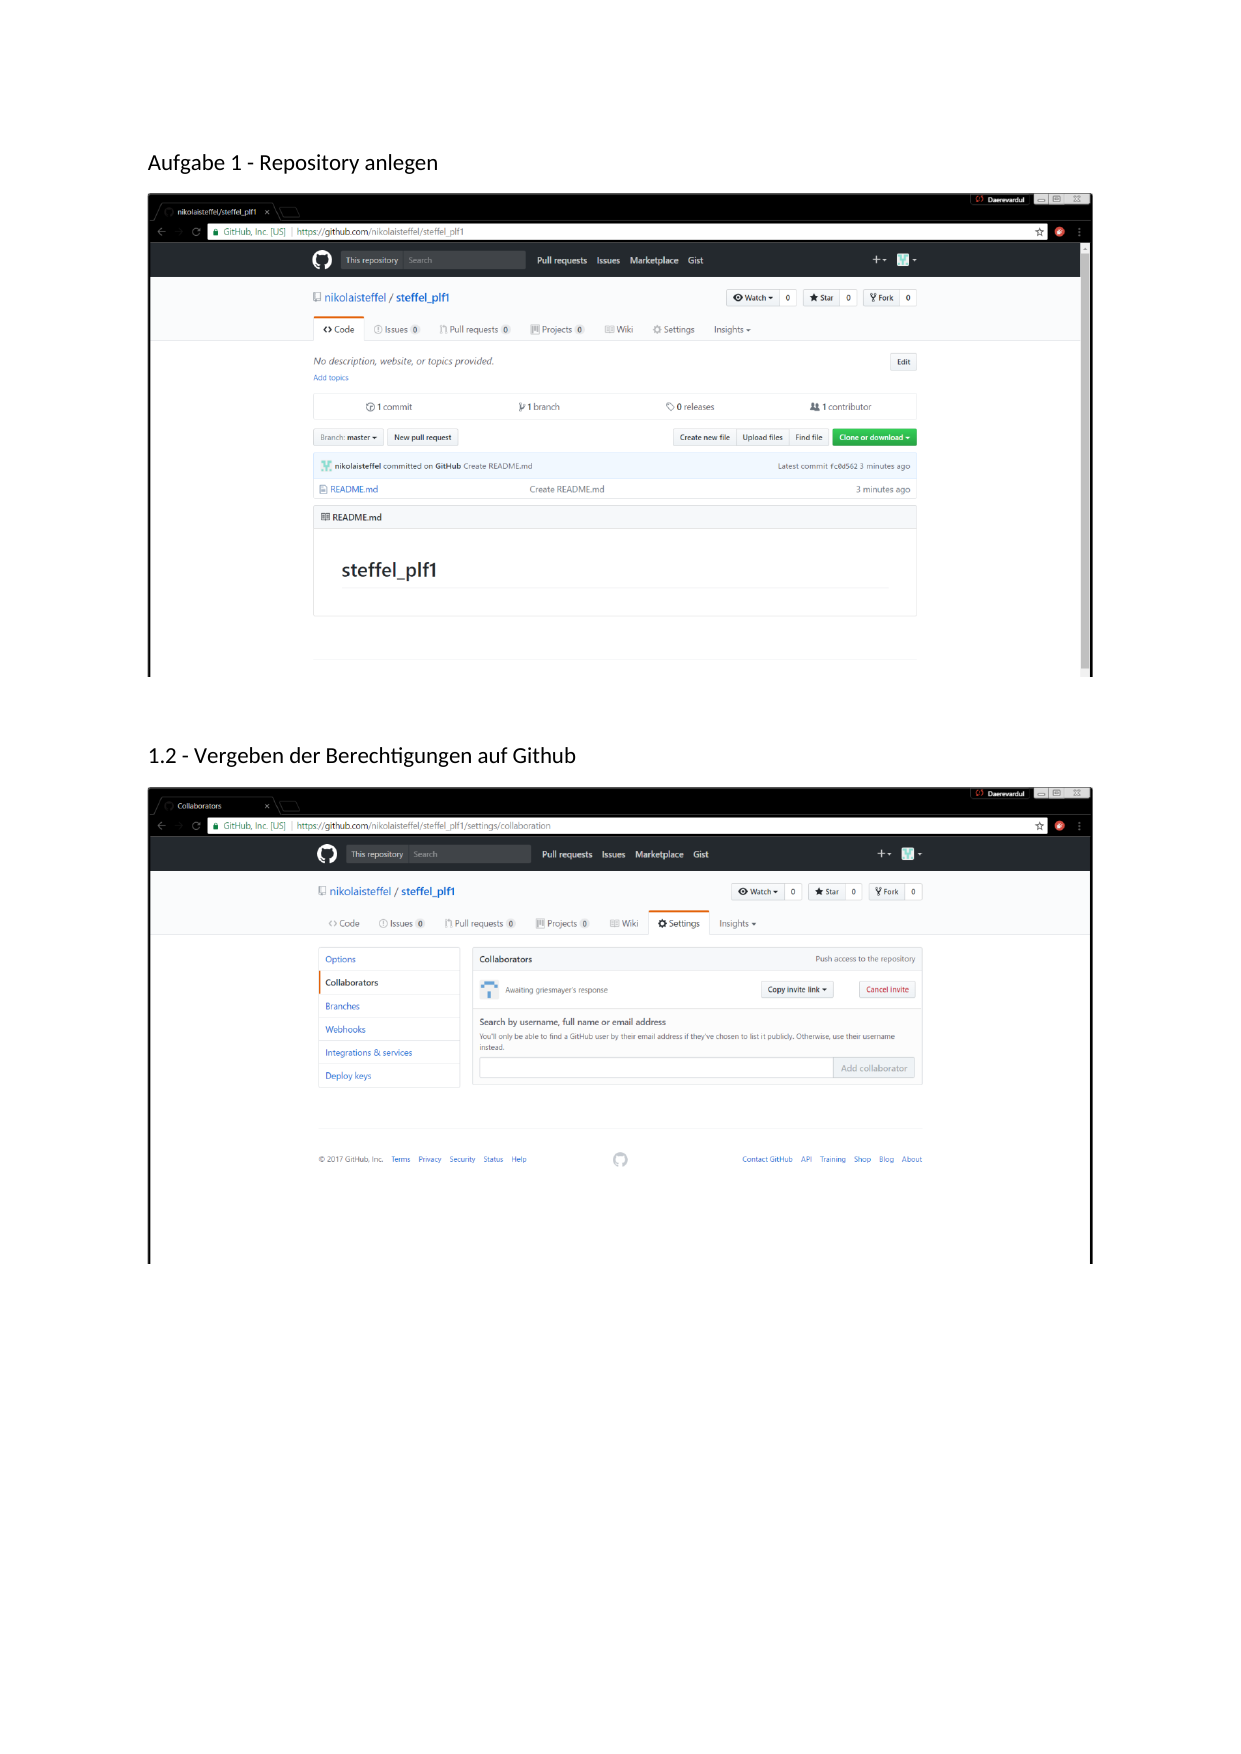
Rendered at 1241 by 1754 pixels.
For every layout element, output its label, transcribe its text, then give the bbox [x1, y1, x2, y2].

text 1.2 - Vergeben der Berechtigungen auf Github [148, 742, 1093, 769]
text Aufgabe 1 - Repository anlegen [148, 148, 1093, 176]
